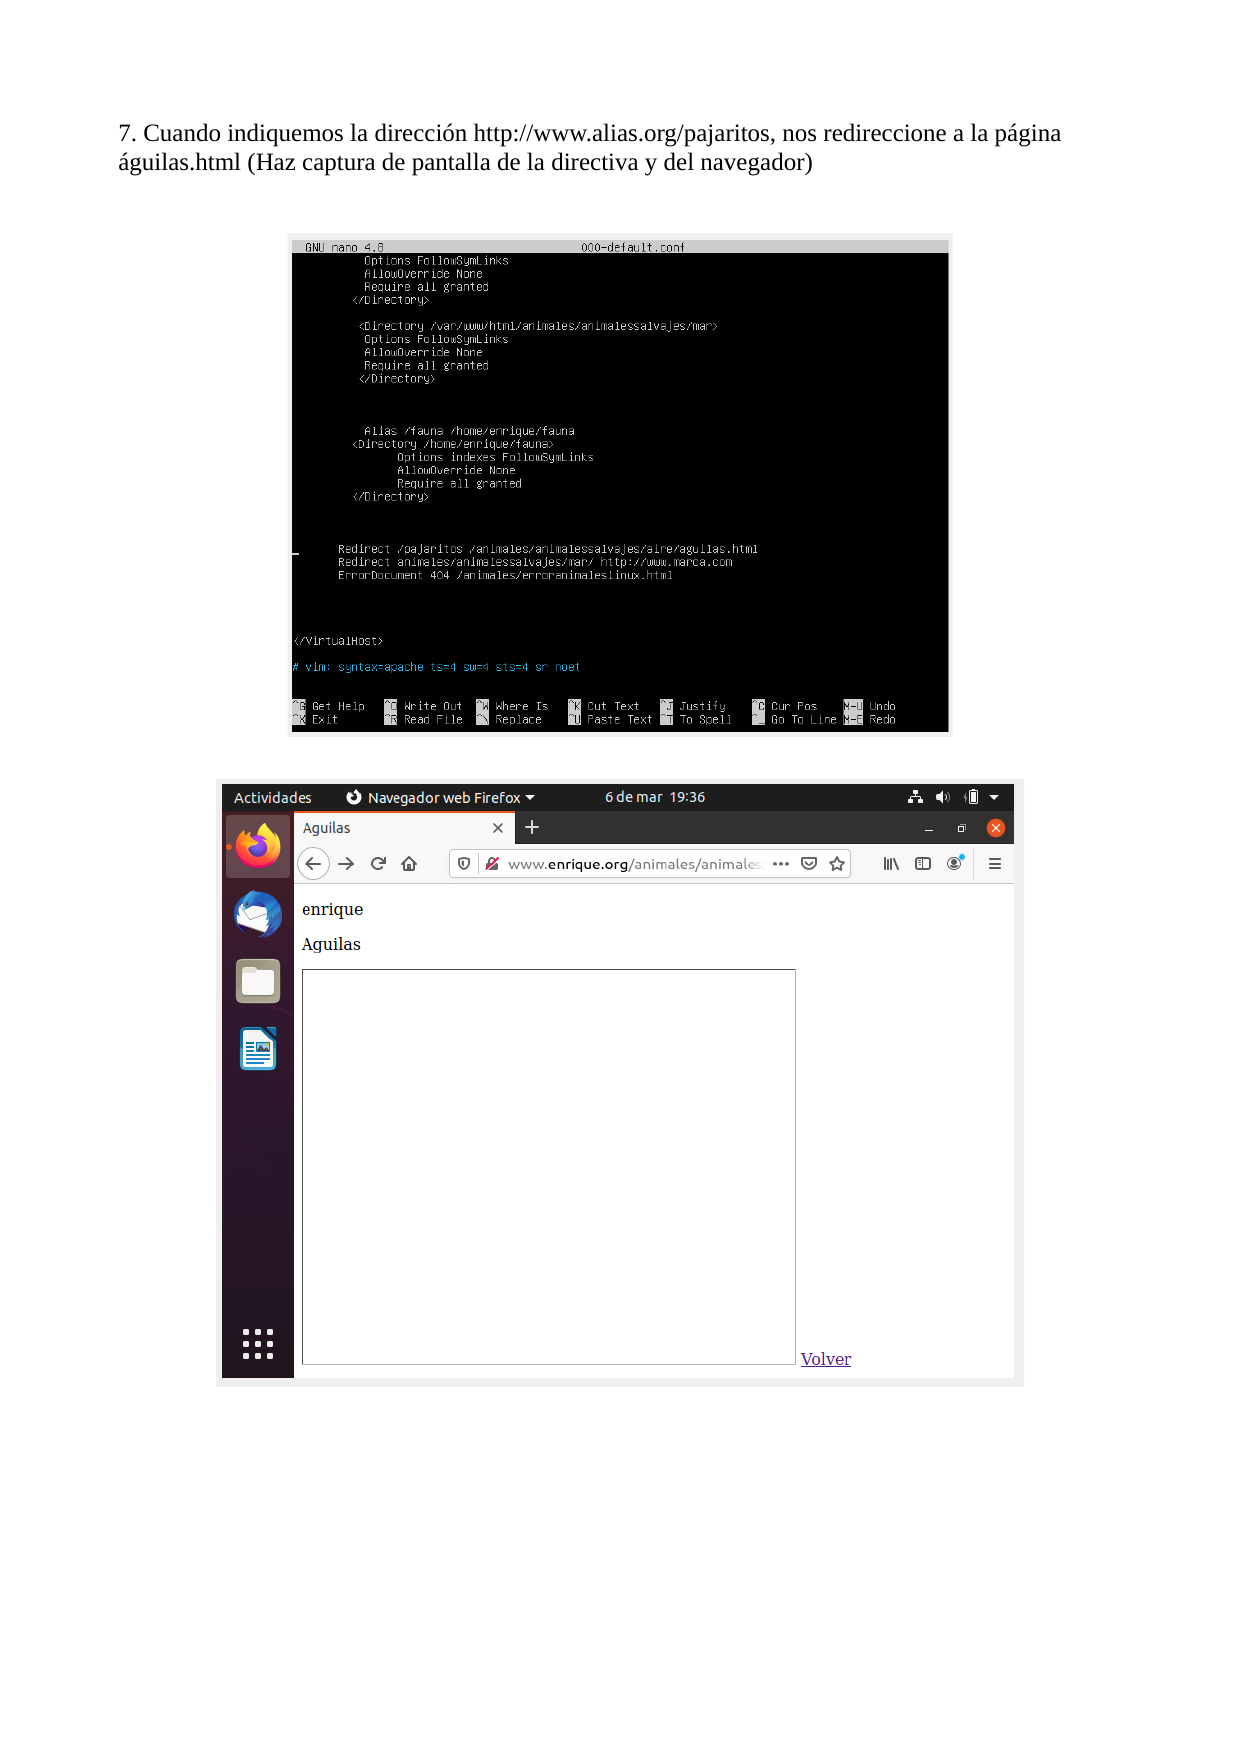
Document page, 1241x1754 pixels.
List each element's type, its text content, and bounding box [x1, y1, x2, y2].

picture [216, 779, 1025, 1387]
text 7. Cuando indiquemos la dirección http://www.alias.org/pajaritos, nos redireccione a la página águilas.html (Haz captura de pantalla de la directiva y del navegador) [118, 118, 1122, 176]
picture [287, 233, 953, 737]
